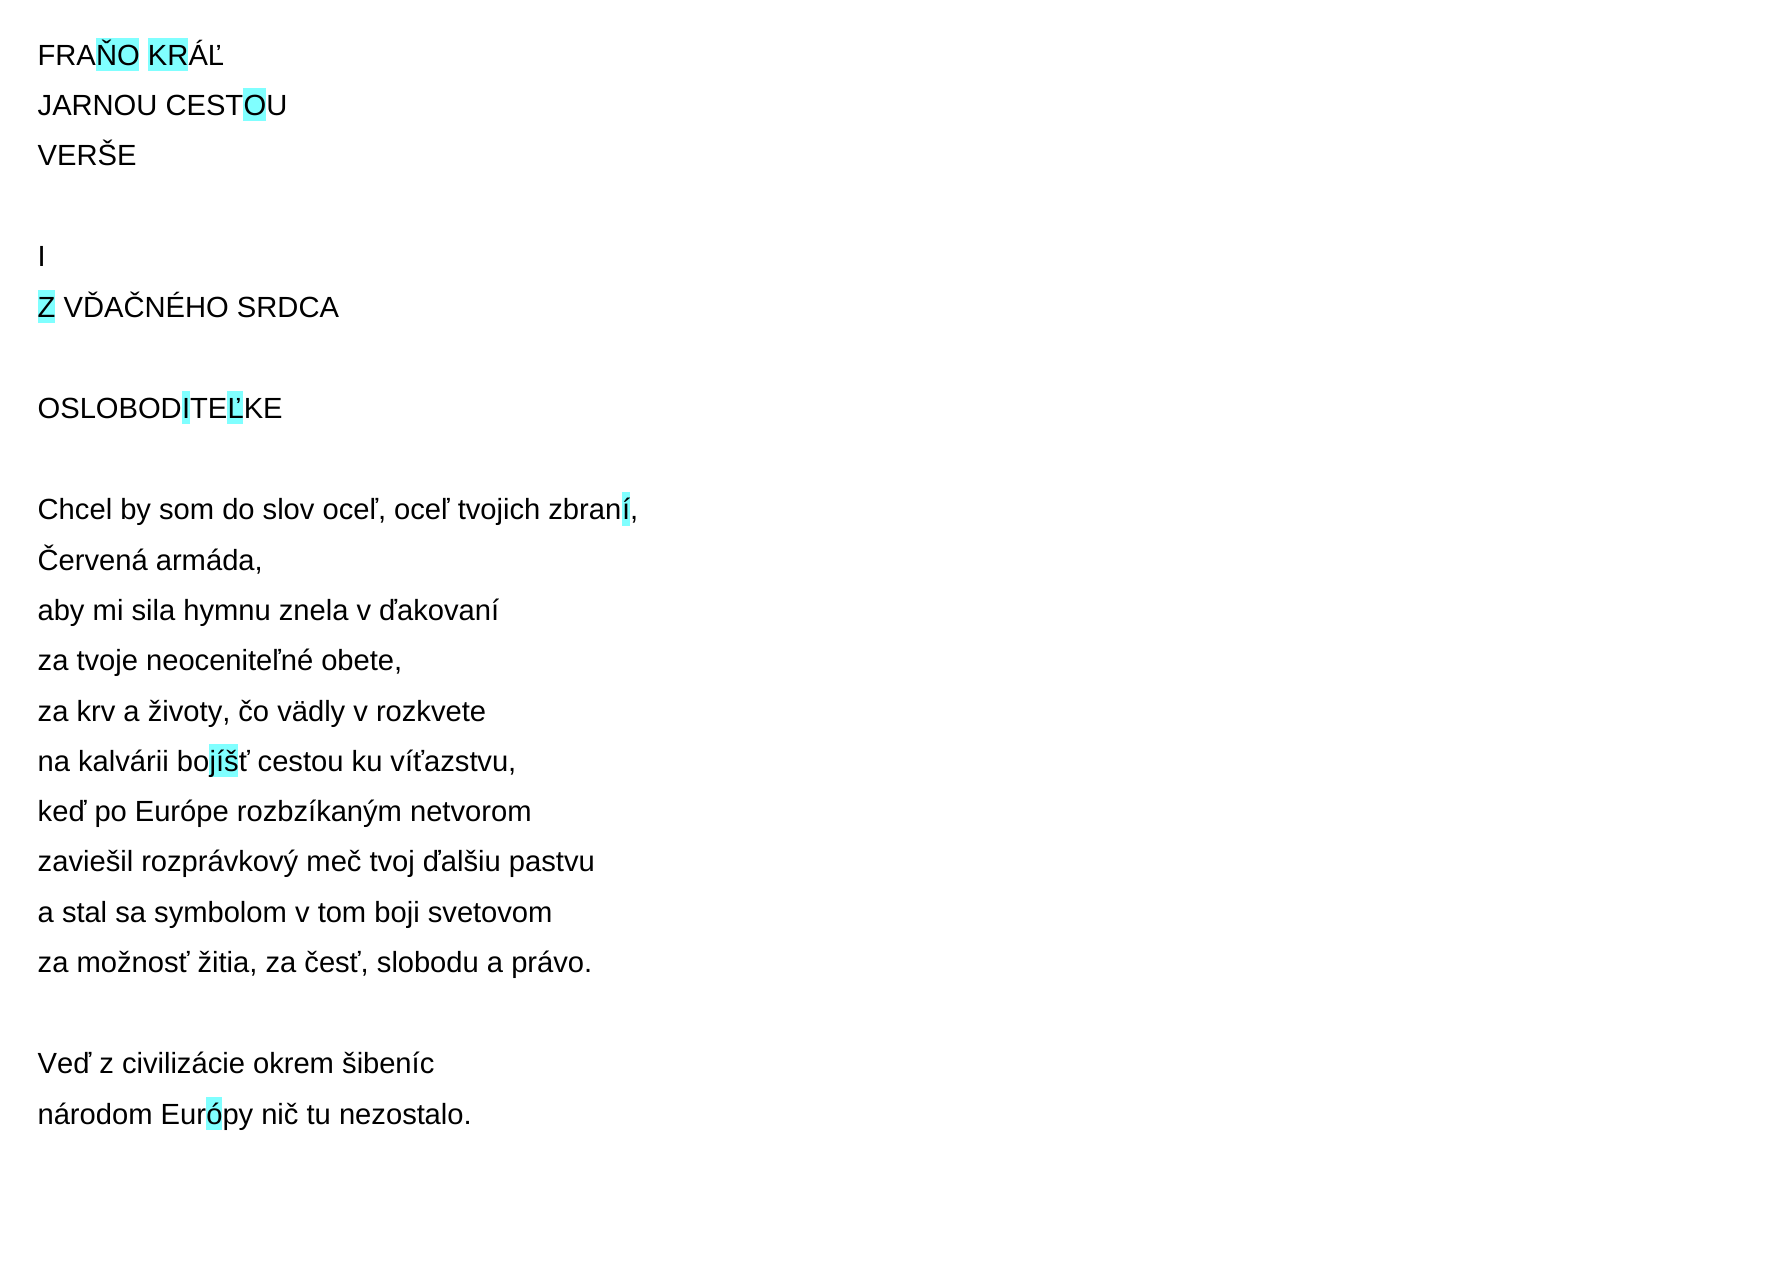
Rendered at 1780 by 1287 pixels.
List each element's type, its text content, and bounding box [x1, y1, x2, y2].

text Červená armáda, [37, 543, 1130, 576]
text Chcel by som do slov oceľ, oceľ tvojich zbraní, [37, 492, 1130, 526]
text I [37, 239, 1130, 273]
subtitle JARNOU CESTOU [37, 88, 1130, 121]
text na kalvárii bojíšť cestou ku víťazstvu, [37, 744, 1130, 777]
text národom Európy nič tu nezostalo. [37, 1097, 1130, 1130]
text VERŠE [37, 138, 1130, 172]
text Z VĎAČNÉHO SRDCA [37, 289, 1130, 323]
text OSLOBODITEĽKE [37, 391, 1130, 424]
text Veď z civilizácie okrem šibeníc [37, 1046, 1130, 1080]
text FRAŇO KRÁĽ [37, 37, 1130, 71]
text za tvoje neoceniteľné obete, [37, 643, 1130, 677]
text za krv a životy, čo vädly v rozkvete [37, 693, 1130, 727]
text aby mi sila hymnu znela v ďakovaní [37, 593, 1130, 626]
text keď po Európe rozbzíkaným netvorom [37, 794, 1130, 828]
text zaviešil rozprávkový meč tvoj ďalšiu pastvu [37, 844, 1130, 878]
text za možnosť žitia, za česť, slobodu a právo. [37, 945, 1130, 979]
text a stal sa symbolom v tom boji svetovom [37, 895, 1130, 928]
